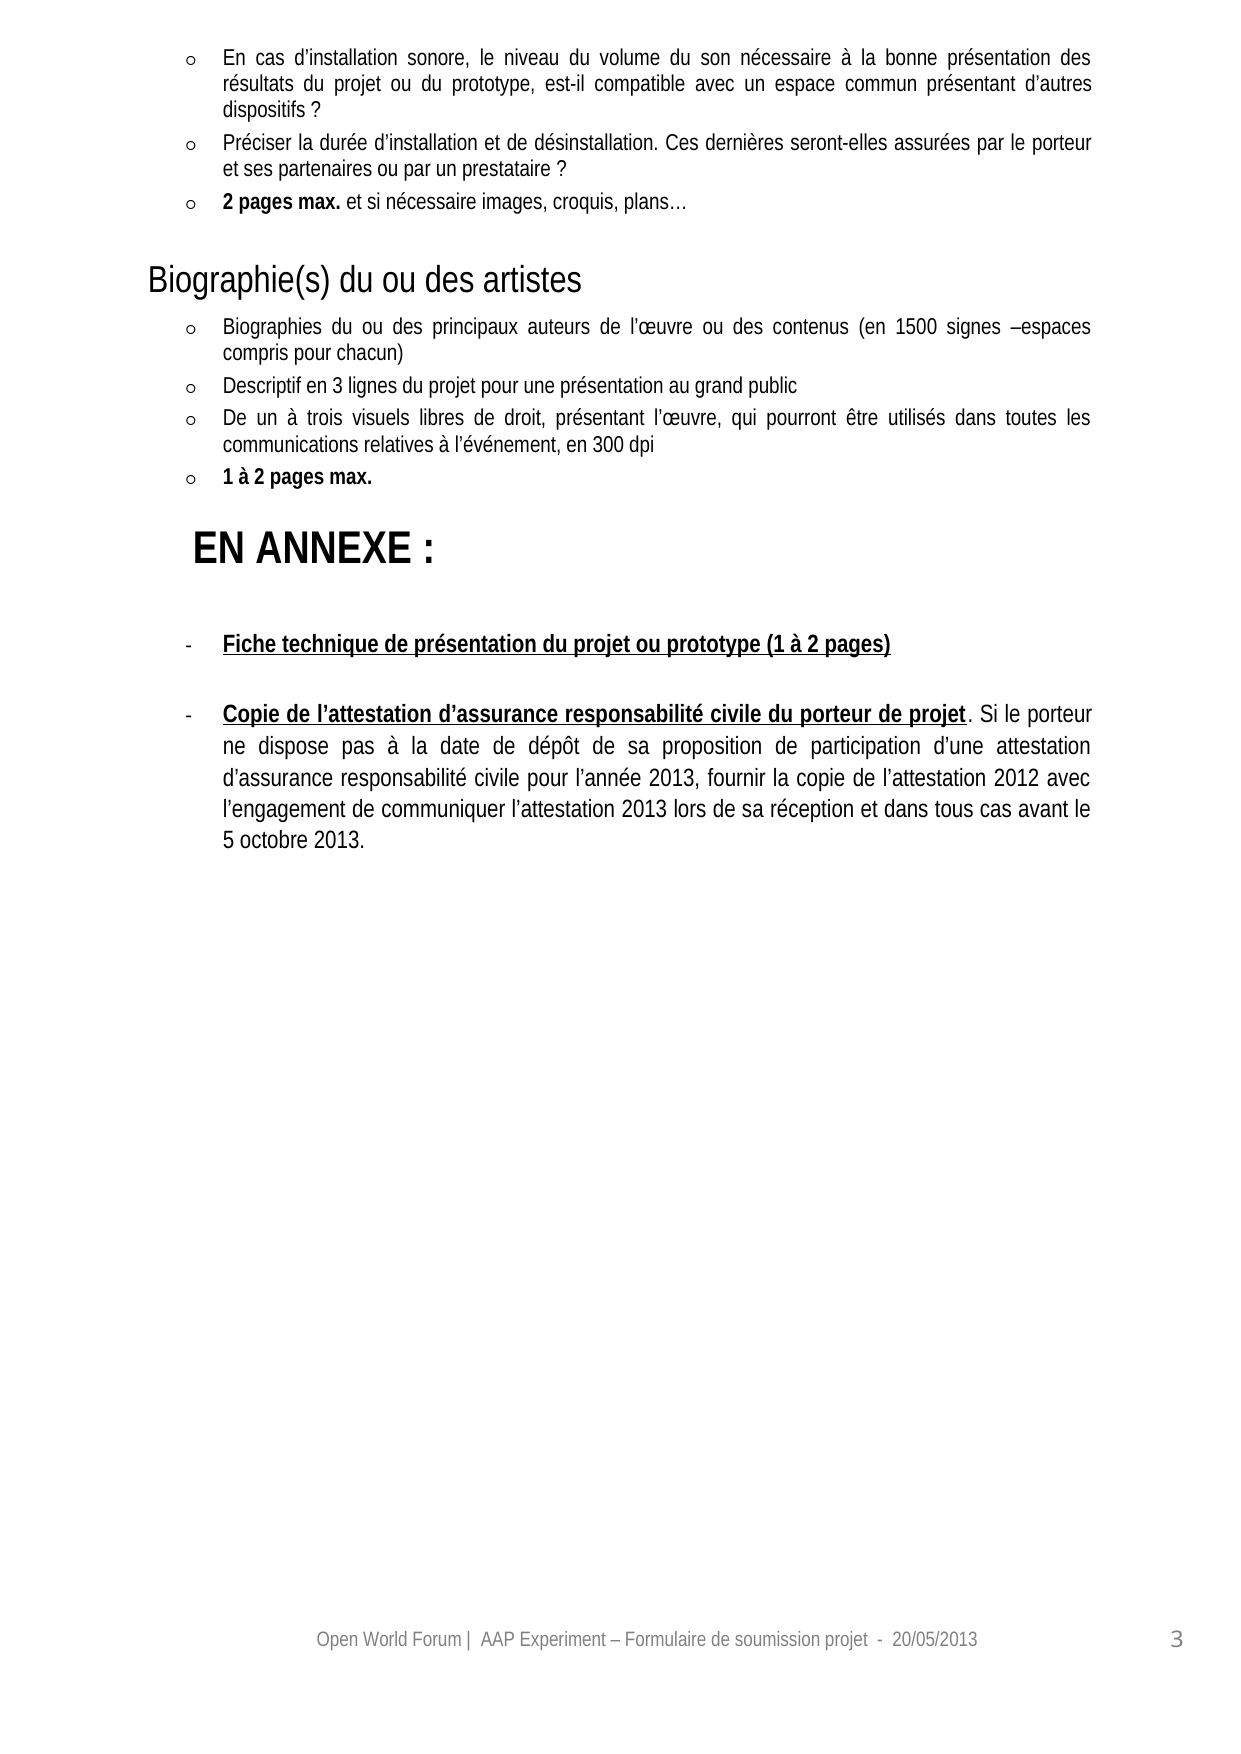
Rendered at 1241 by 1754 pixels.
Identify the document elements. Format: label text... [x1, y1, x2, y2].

list Fiche technique de présentation du projet ou prototype (1 à 2 pages) [185, 629, 1092, 658]
list 1 à 2 pages max. [185, 463, 1092, 489]
subtitle Biographie(s) du ou des artistes [148, 257, 1092, 300]
list Préciser la durée d’installation et de désinstallation. Ces dernières seront-elles assurées par le porteur et ses partenaires ou par un prestataire ? [185, 129, 1092, 182]
list De un à trois visuels libres de droit, présentant l’œuvre, qui pourront être utilisés dans toutes les communications relatives à l’événement, en 300 dpi [185, 404, 1092, 457]
list Biographies du ou des principaux auteurs de l’œuvre ou des contenus (en 1500 signes –espaces compris pour chacun) [185, 313, 1092, 365]
list En cas d’installation sonore, le niveau du volume du son nécessaire à la bonne présentation des résultats du projet ou du prototype, est-il compatible avec un espace commun présentant d’autres dispositifs ? [185, 44, 1092, 123]
list Descriptif en 3 lignes du projet pour une présentation au grand public [185, 372, 1092, 398]
subtitle EN ANNEXE : [148, 521, 1092, 573]
list 2 pages max. et si nécessaire images, croquis, plans… [185, 188, 1092, 214]
list Copie de l’attestation d’assurance responsabilité civile du porteur de projet. Si le porteur ne dispose pas à la date de dépôt de sa proposition de participation d’une attestation d’assurance responsabilité civile pour l’année 2013, fournir la copie de l’attestation 2012 avec l’engagement de communiquer l’attestation 2013 lors de sa réception et dans tous cas avant le 5 octobre 2013. [185, 699, 1092, 854]
